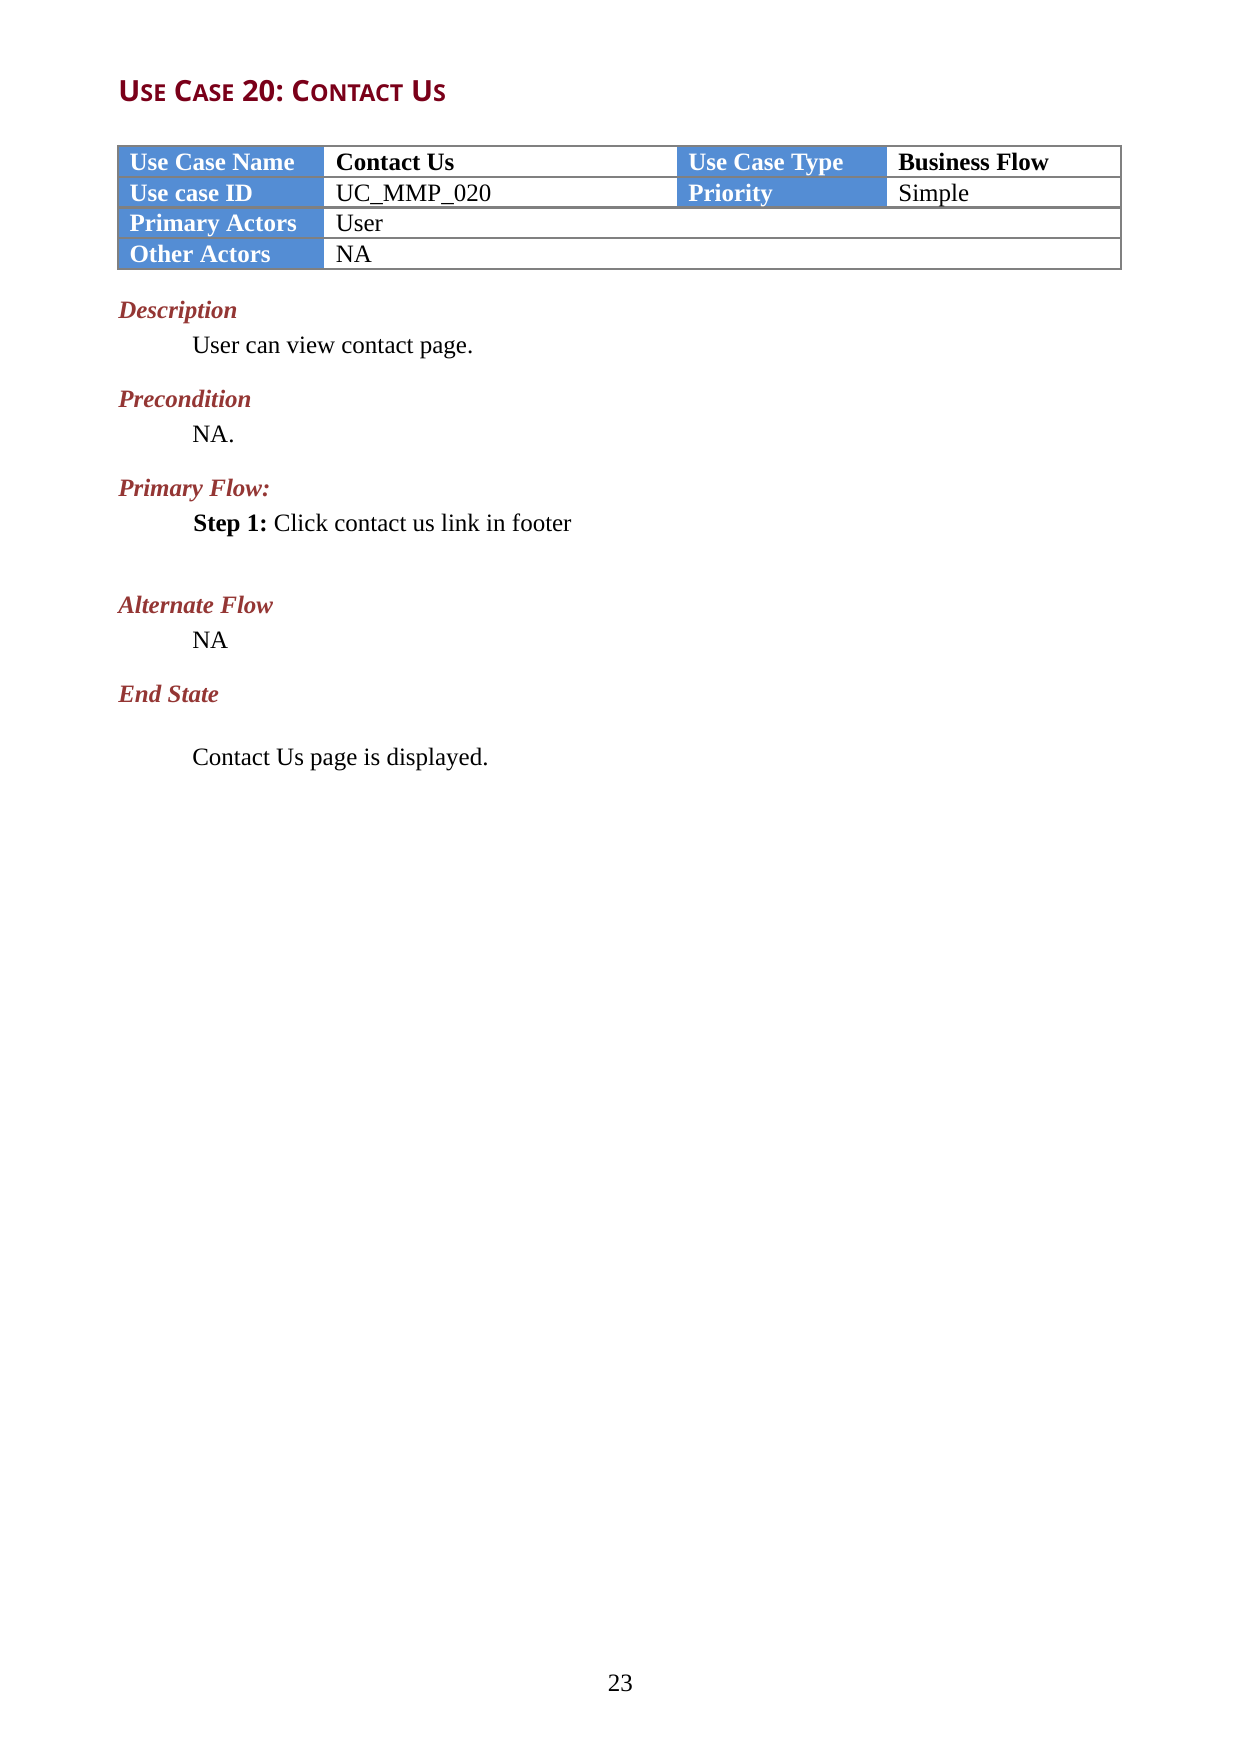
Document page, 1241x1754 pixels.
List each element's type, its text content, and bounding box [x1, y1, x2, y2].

text Contact Us page is displayed. [118, 739, 1122, 773]
table_cell Primary Actors [119, 209, 324, 237]
text NA. [118, 419, 1122, 448]
subtitle Precondition [118, 384, 1122, 413]
table_cell User [324, 209, 1120, 237]
table_cell Use case ID [119, 178, 324, 206]
subtitle Description [118, 295, 1122, 324]
subtitle End State [118, 679, 1122, 708]
text User can view contact page. [118, 330, 1122, 359]
subtitle Use Case 20: Contact Us [118, 70, 1122, 110]
table_cell NA [324, 239, 1120, 268]
table_header Contact Us [324, 147, 677, 176]
subtitle Primary Flow: [118, 473, 1122, 501]
text NA [118, 625, 1122, 654]
table_cell Other Actors [119, 239, 324, 268]
table_header Business Flow [887, 147, 1120, 176]
table_cell Priority [677, 178, 887, 206]
table_cell Simple [887, 178, 1120, 206]
subtitle Alternate Flow [118, 590, 1122, 619]
table_header Use Case Name [119, 147, 324, 176]
table_cell UC_MMP_020 [324, 178, 677, 206]
table_header Use Case Type [677, 147, 887, 176]
text Step 1: Click contact us link in footer [193, 508, 1122, 536]
